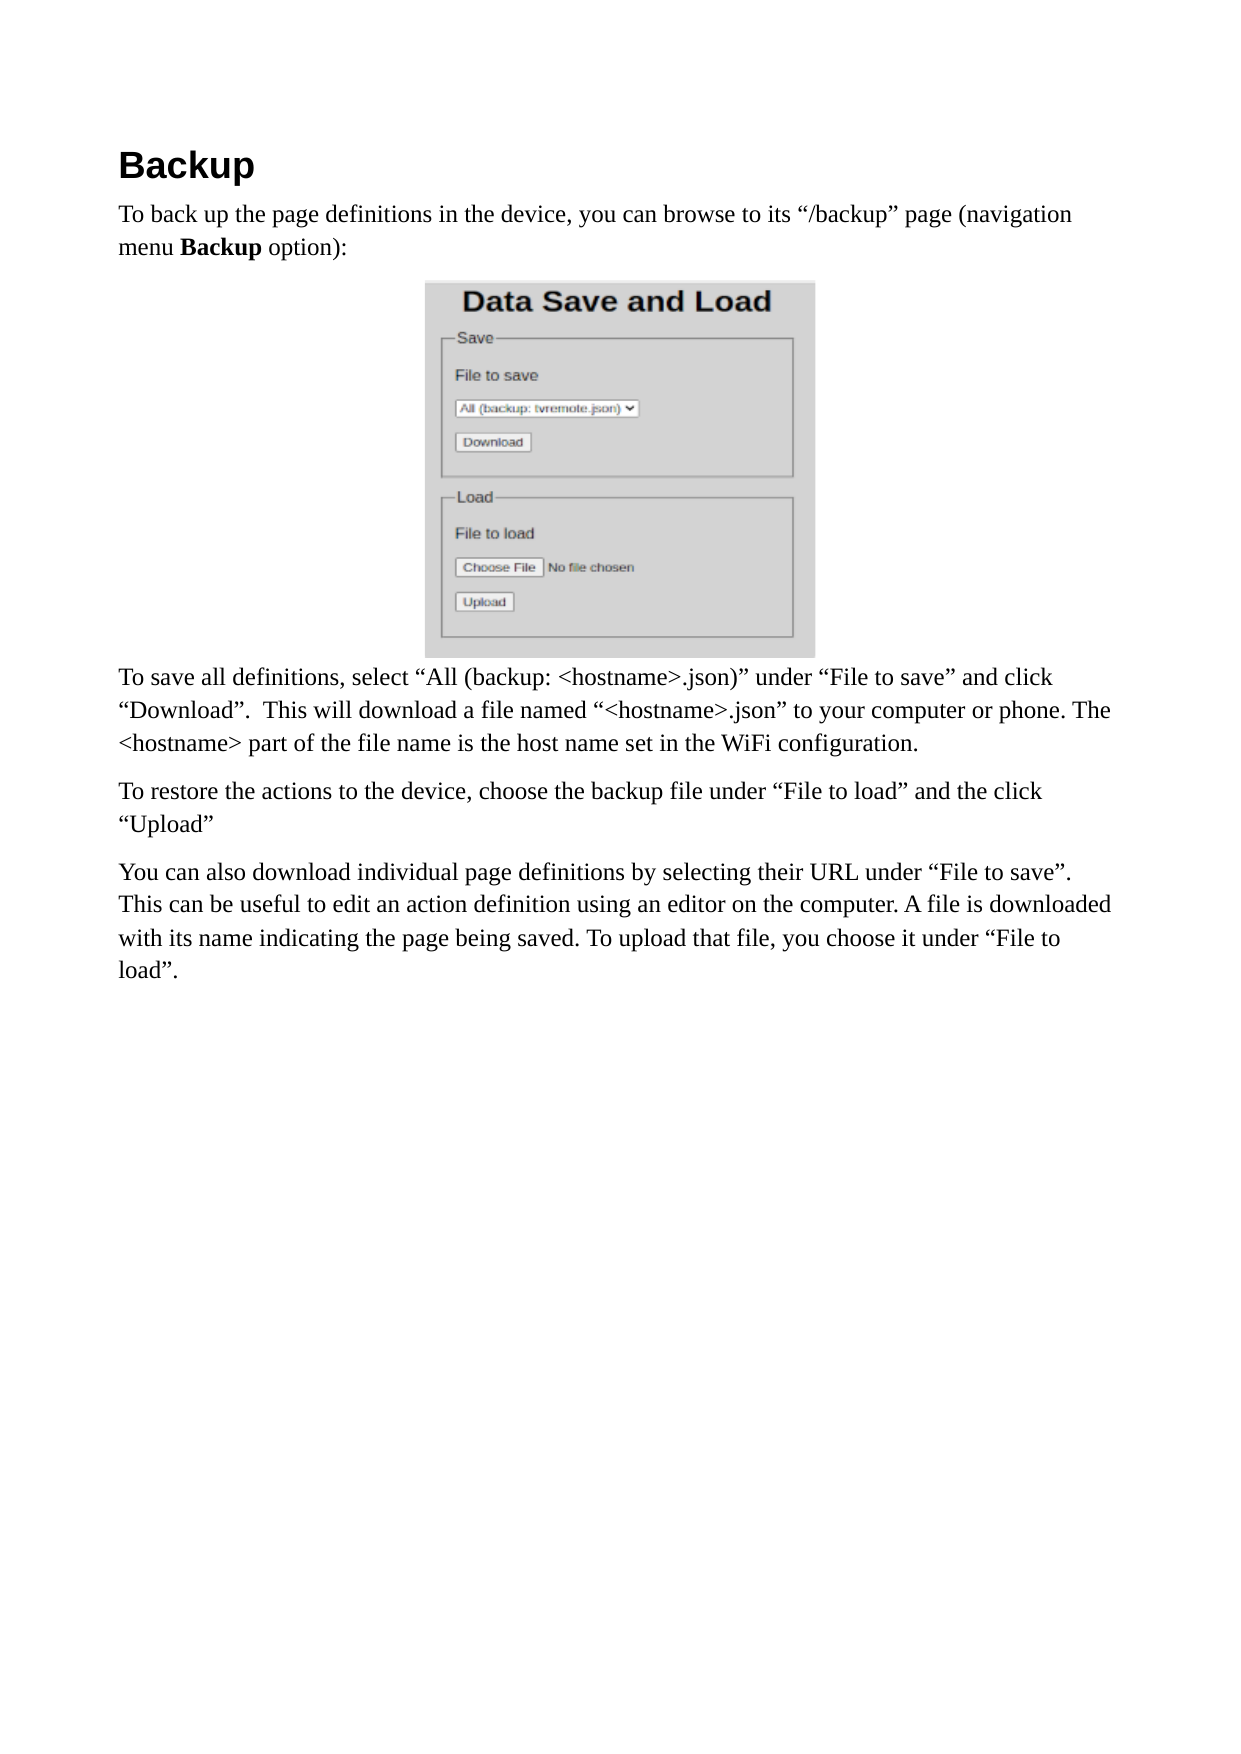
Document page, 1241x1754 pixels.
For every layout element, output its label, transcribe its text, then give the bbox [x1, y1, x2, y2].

picture [424, 280, 816, 658]
text You can also download individual page definitions by selecting their URL under “File to save”. This can be useful to edit an action definition using an editor on the computer. A file is downloaded with its name indicating the page being saved. To upload that file, you choose it under “File to load”. [118, 857, 1122, 984]
subtitle Backup [118, 143, 1122, 187]
text To restore the actions to the device, choose the backup file under “File to load” and the click “Upload” [118, 776, 1122, 838]
text To save all definitions, select “All (backup: <hostname>.json)” under “File to save” and click “Download”. This will download a file named “<hostname>.json” to your computer or phone. The <hostname> part of the file name is the host name set in the WiFi configuration. [118, 280, 1122, 757]
text To back up the page definitions in the device, you can browse to its “/backup” page (navigation menu Backup option): [118, 199, 1122, 261]
